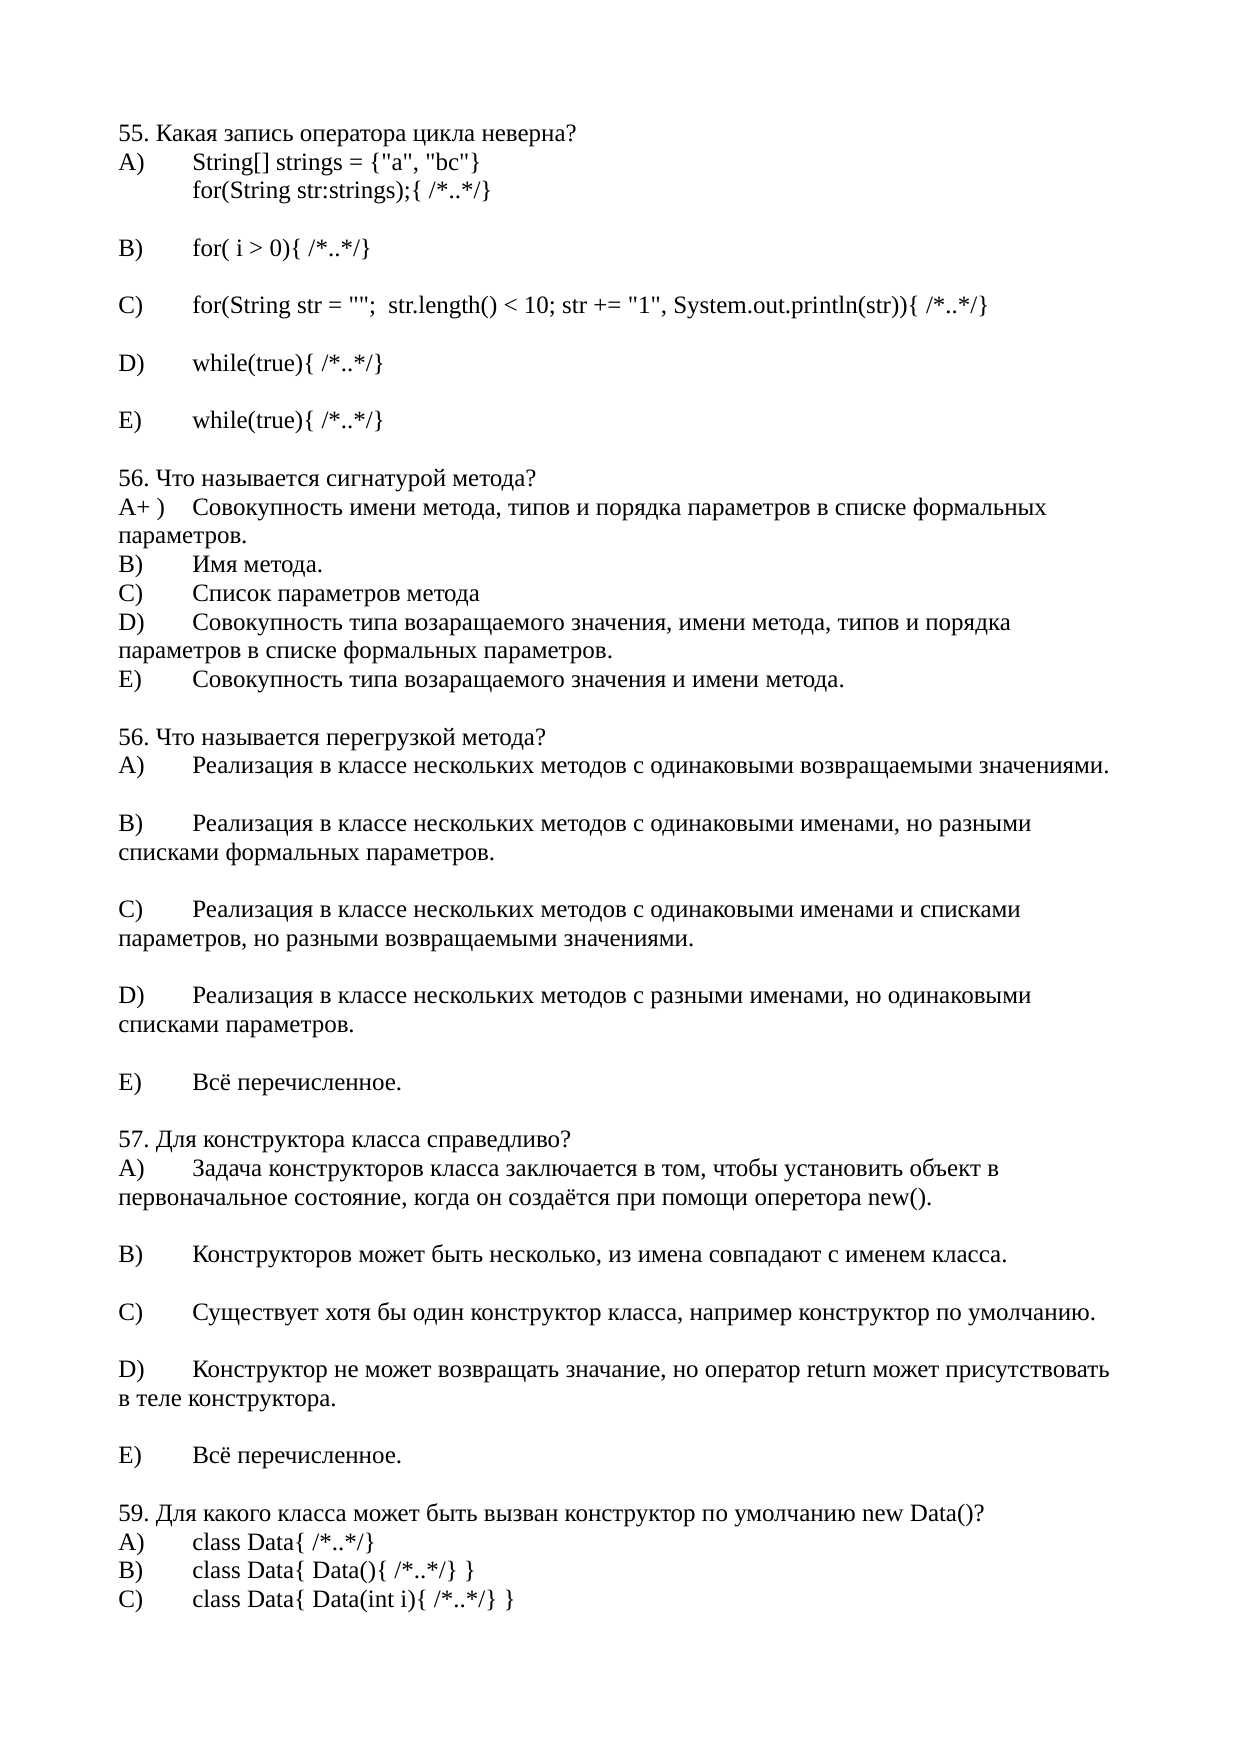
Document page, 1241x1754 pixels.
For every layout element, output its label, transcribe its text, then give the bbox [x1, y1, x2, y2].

text C) class Data{ Data(int i){ /*..*/} } [118, 1584, 1122, 1613]
text D) Реализация в классе нескольких методов с разными именами, но одинаковыми списками параметров. [118, 952, 1122, 1038]
text C) for(String str = ""; str.length() < 10; str += "1", System.out.println(str)){ /*..*/} [118, 262, 1122, 319]
text A) String[] strings = {"a", "bc"} [118, 147, 1122, 176]
text A+ ) Совокупность имени метода, типов и порядка параметров в списке формальных параметров. [118, 492, 1122, 549]
text 56. Что называется перегрузкой метода? [118, 722, 1122, 751]
text 55. Какая запись оператора цикла неверна? [118, 118, 1122, 147]
text E) Всё перечисленное. [118, 1038, 1122, 1096]
text B) Конструкторов может быть несколько, из имена совпадают с именем класса. [118, 1239, 1122, 1268]
text B) Реализация в классе нескольких методов с одинаковыми именами, но разными списками формальных параметров. [118, 808, 1122, 866]
text 57. Для конструктора класса справедливо? [118, 1124, 1122, 1153]
text A) Задача конструкторов класса заключается в том, чтобы установить объект в первоначальное состояние, когда он создаётся при помощи оперетора new(). [118, 1153, 1122, 1239]
text A) Реализация в классе нескольких методов с одинаковыми возвращаемыми значениями. [118, 751, 1122, 808]
text D) Конструктор не может возвращать значание, но оператор return может присутствовать в теле конструктора. [118, 1326, 1122, 1412]
text C) Реализация в классе нескольких методов с одинаковыми именами и списками параметров, но разными возвращаемыми значениями. [118, 866, 1122, 952]
text D) while(true){ /*..*/} [118, 319, 1122, 377]
text E) Всё перечисленное. [118, 1412, 1122, 1469]
text C) Существует хотя бы один конструктор класса, например конструктор по умолчанию. [118, 1268, 1122, 1326]
text 59. Для какого класса может быть вызван конструктор по умолчанию new Data()? [118, 1498, 1122, 1527]
text E) while(true){ /*..*/} [118, 377, 1122, 434]
text for(String str:strings);{ /*..*/} [118, 176, 1122, 233]
text B) Имя метода. C) Список параметров метода D) Совокупность типа возаращаемого значения, имени метода, типов и порядка параметров в списке формальных параметров. E) Совокупность типа возаращаемого значения и имени метода. [118, 549, 1122, 693]
text B) class Data{ Data(){ /*..*/} } [118, 1556, 1122, 1584]
text 56. Что называется сигнатурой метода? [118, 463, 1122, 492]
text B) for( i > 0){ /*..*/} [118, 233, 1122, 262]
text A) class Data{ /*..*/} [118, 1527, 1122, 1556]
